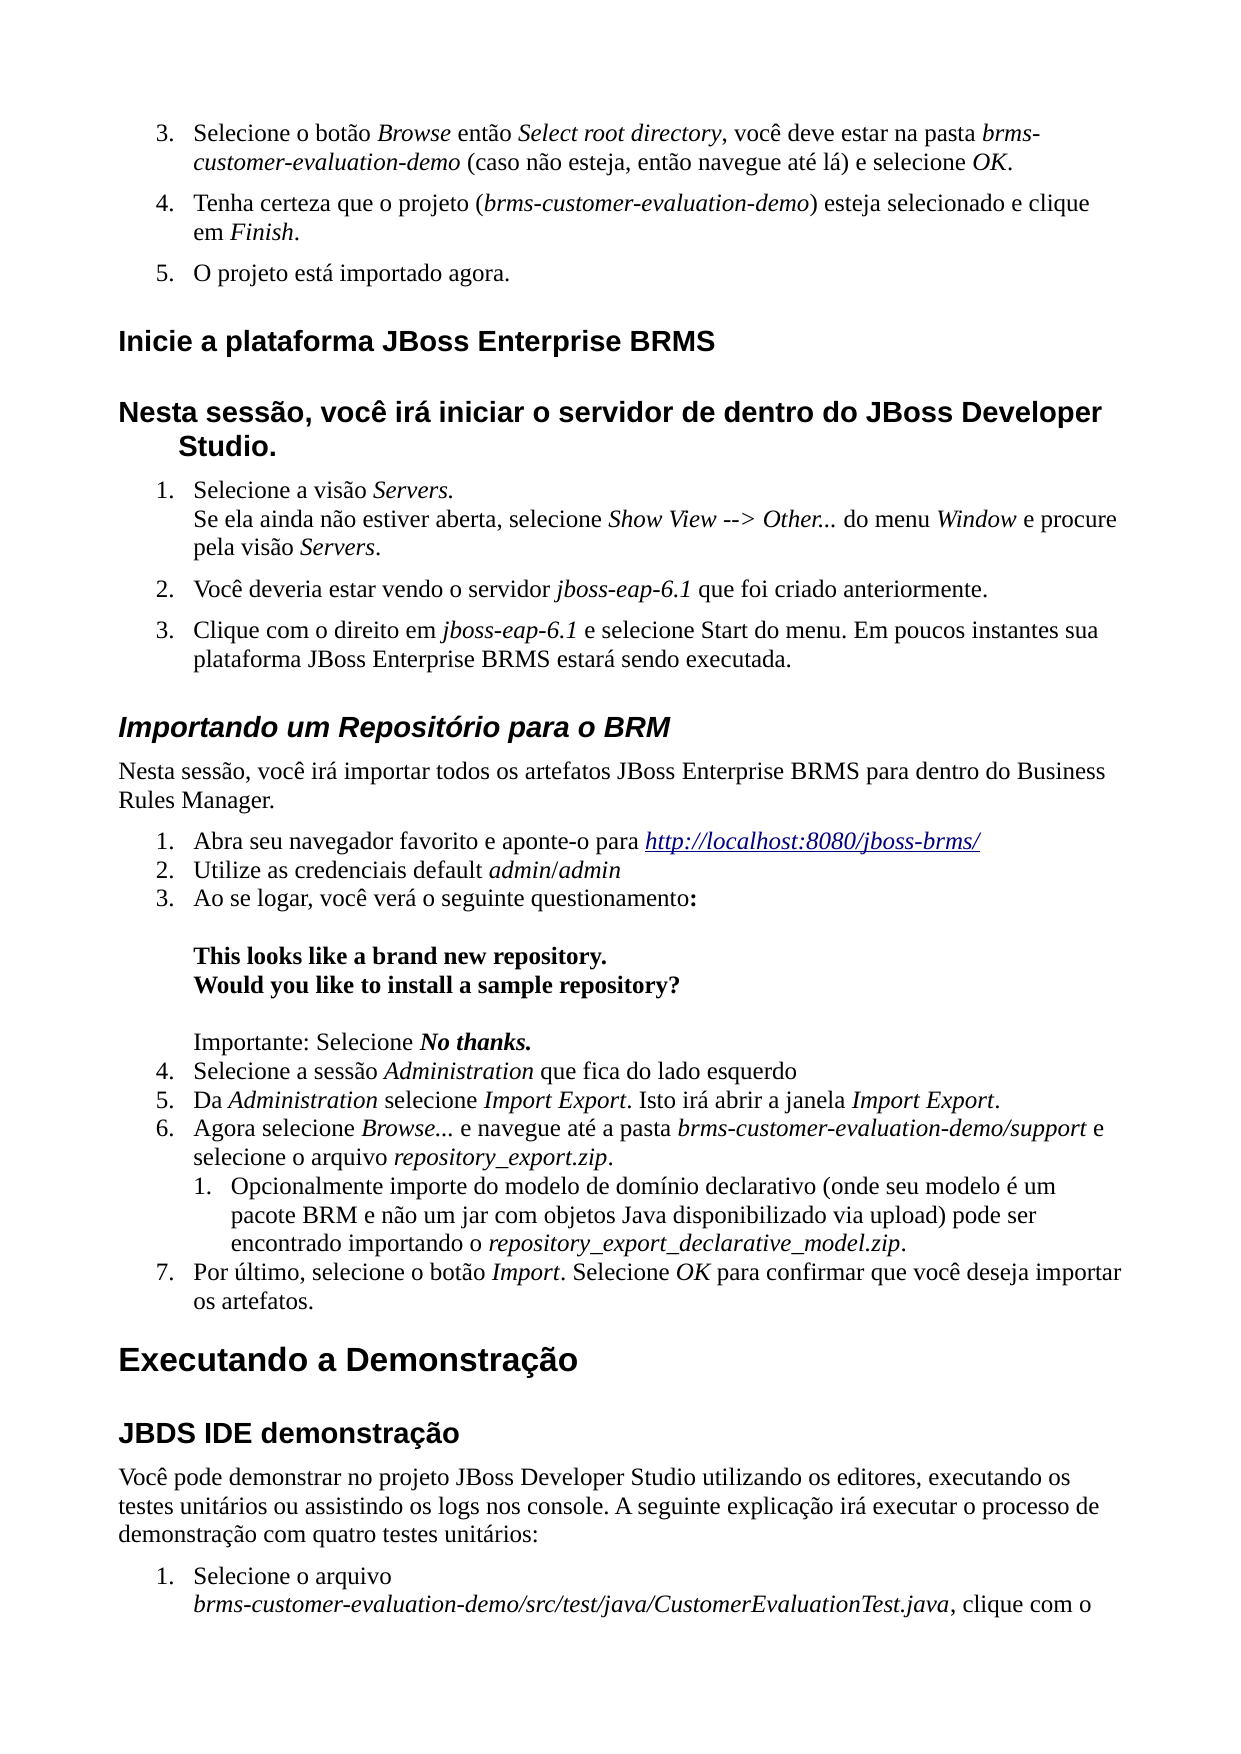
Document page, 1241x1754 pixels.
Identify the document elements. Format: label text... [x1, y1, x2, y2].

list Por último, selecione o botão Import. Selecione OK para confirmar que você deseja importar os artefatos. [156, 1257, 1122, 1315]
list Tenha certeza que o projeto (brms-customer-evaluation-demo) esteja selecionado e clique em Finish. [156, 188, 1122, 246]
text Nesta sessão, você irá importar todos os artefatos JBoss Enterprise BRMS para dentro do Business Rules Manager. [118, 756, 1122, 813]
list Clique com o direito em jboss-eap-6.1 e selecione Start do menu. Em poucos instantes sua plataforma JBoss Enterprise BRMS estará sendo executada. [156, 615, 1122, 672]
list Agora selecione Browse... e navegue até a pasta brms-customer-evaluation-demo/support e selecione o arquivo repository_export.zip. [156, 1113, 1122, 1171]
list Selecione o arquivo brms-customer-evaluation-demo/src/test/java/CustomerEvaluationTest.java, clique com o [156, 1561, 1122, 1618]
list Selecione a visão Servers. Se ela ainda não estiver aberta, selecione Show View --> Other... do menu Window e procure pela visão Servers. [156, 475, 1122, 561]
list Ao se logar, você verá o seguinte questionamento: This looks like a brand new repository. [156, 883, 1122, 970]
subtitle Executando a Demonstração [118, 1340, 1122, 1378]
list Selecione a sessão Administration que fica do lado esquerdo [156, 1056, 1122, 1085]
subtitle Inicie a plataforma JBoss Enterprise BRMS [118, 324, 1122, 358]
list Would you like to install a sample repository? Importante: Selecione No thanks. [156, 970, 1122, 1056]
list Utilize as credenciais default admin/admin [156, 855, 1122, 883]
list Você deveria estar vendo o servidor jboss-eap-6.1 que foi criado anteriormente. [156, 574, 1122, 602]
list Da Administration selecione Import Export. Isto irá abrir a janela Import Export. [156, 1085, 1122, 1113]
list O projeto está importado agora. [156, 258, 1122, 287]
subtitle Importando um Repositório para o BRM [118, 710, 1122, 743]
subtitle JBDS IDE demonstração [118, 1416, 1122, 1449]
text Você pode demonstrar no projeto JBoss Developer Studio utilizando os editores, executando os testes unitários ou assistindo os logs nos console. A seguinte explicação irá executar o processo de demonstração com quatro testes unitários: [118, 1462, 1122, 1548]
subtitle Nesta sessão, você irá iniciar o servidor de dentro do JBoss Developer Studio. [118, 395, 1122, 462]
list Opcionalmente importe do modelo de domínio declarativo (onde seu modelo é um pacote BRM e não um jar com objetos Java disponibilizado via upload) pode ser encontrado importando o repository_export_declarative_model.zip. [193, 1171, 1122, 1257]
list Selecione o botão Browse então Select root directory, você deve estar na pasta brms-customer-evaluation-demo (caso não esteja, então navegue até lá) e selecione OK. [156, 118, 1122, 176]
list Abra seu navegador favorito e aponte-o para http://localhost:8080/jboss-brms/ [156, 826, 1122, 855]
